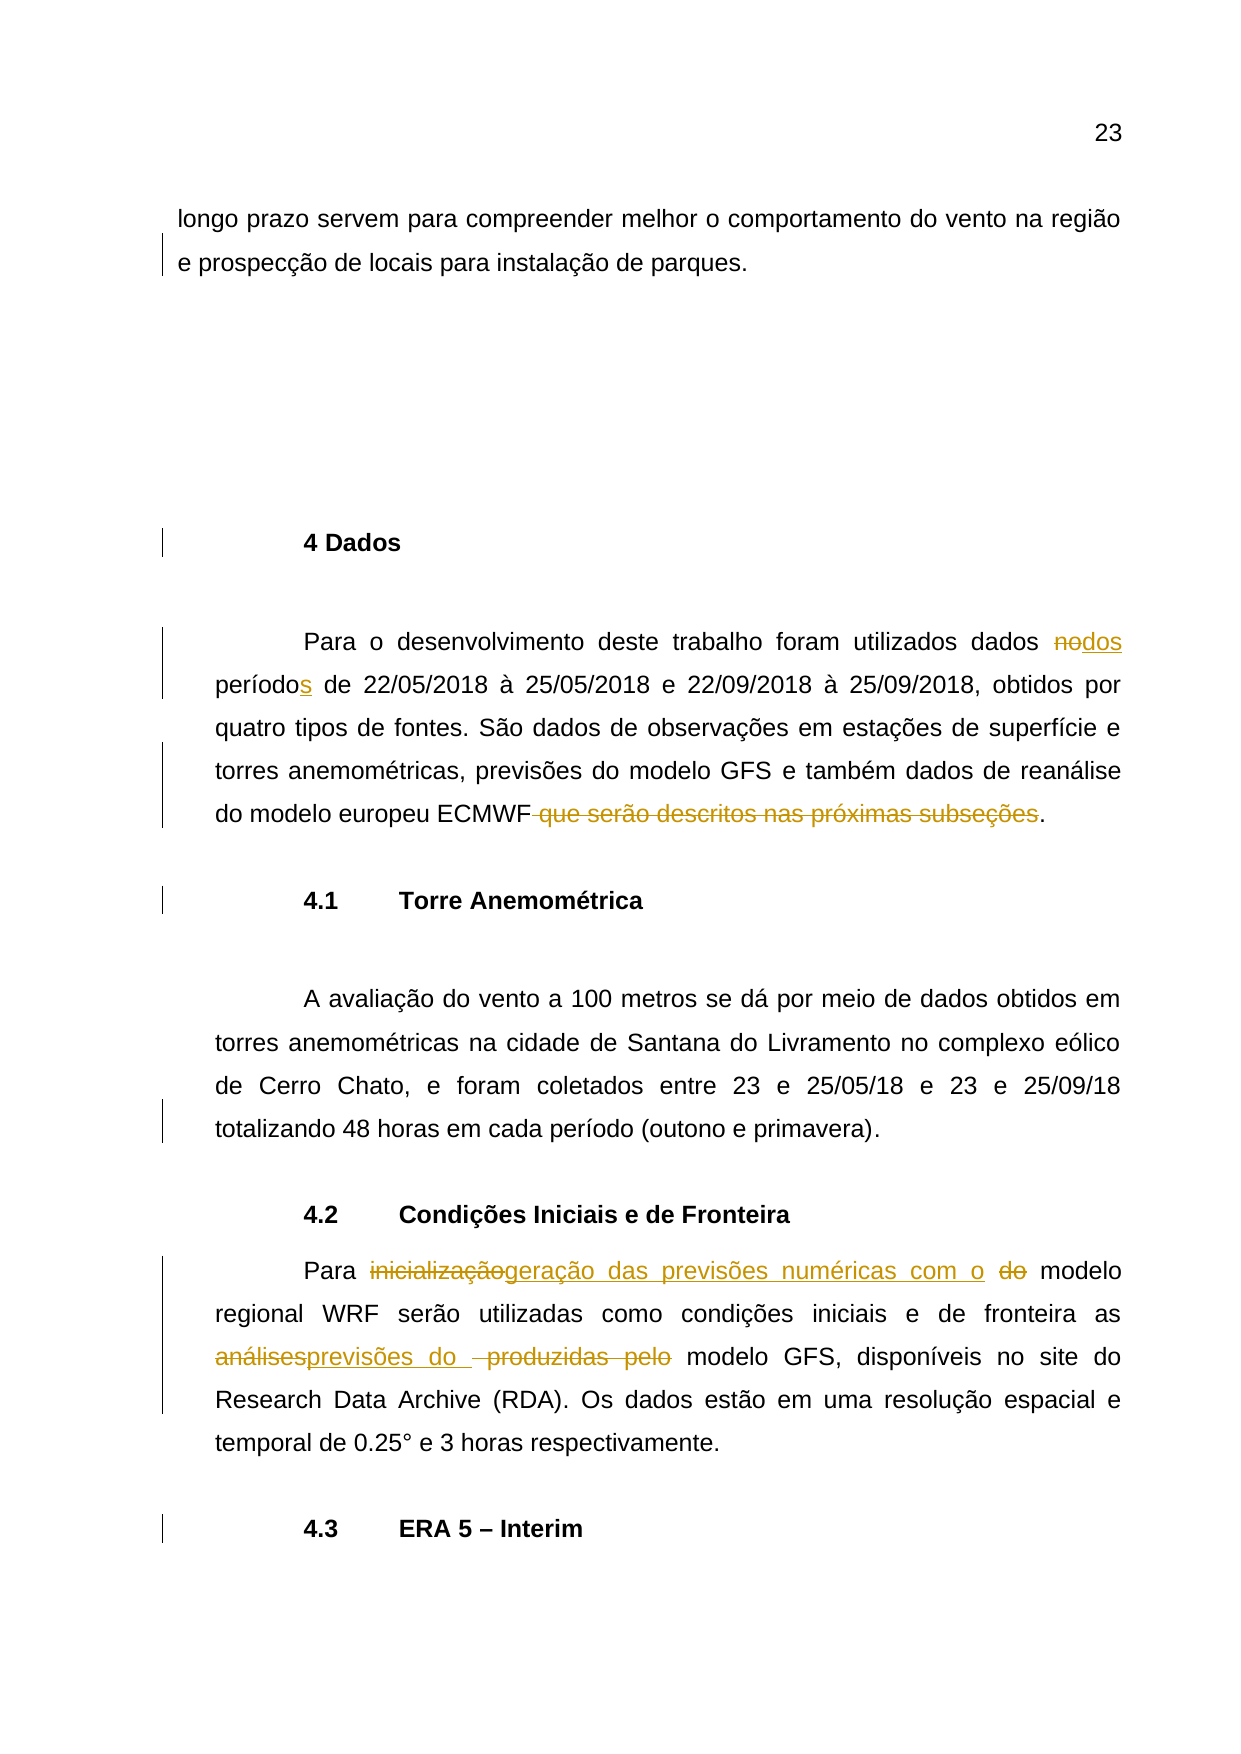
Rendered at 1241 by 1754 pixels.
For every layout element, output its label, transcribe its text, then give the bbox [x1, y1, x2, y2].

subtitle Torre Anemométrica [215, 886, 1122, 914]
text Para geração das previsões numéricas com o modelo regional WRF serão utilizadas como condições iniciais e de fronteira as previsões do modelo GFS, disponíveis no site do Research Data Archive (RDA). Os dados estão em uma resolução espacial e temporal de 0.25° e 3 horas respectivamente. [215, 1256, 1122, 1457]
text A avaliação do vento a 100 metros se dá por meio de dados obtidos em torres anemométricas na cidade de Santana do Livramento no complexo eólico de Cerro Chato, e foram coletados entre 23 e 25/05/18 e 23 e 25/09/18 totalizando 48 horas em cada período (outono e primavera). [215, 984, 1122, 1142]
text Para o desenvolvimento deste trabalho foram utilizados dados dos períodos de 22/05/2018 à 25/05/2018 e 22/09/2018 à 25/09/2018, obtidos por quatro tipos de fontes. São dados de observações em estações de superfície e torres anemométricas, previsões do modelo GFS e também dados de reanálise do modelo europeu ECMWF. [215, 627, 1122, 828]
subtitle Condições Iniciais e de Fronteira [215, 1200, 1122, 1229]
subtitle Dados [215, 528, 1122, 557]
text longo prazo servem para compreender melhor o comportamento do vento na região e prospecção de locais para instalação de parques. [177, 204, 1122, 276]
subtitle ERA 5 – Interim [215, 1514, 1122, 1543]
